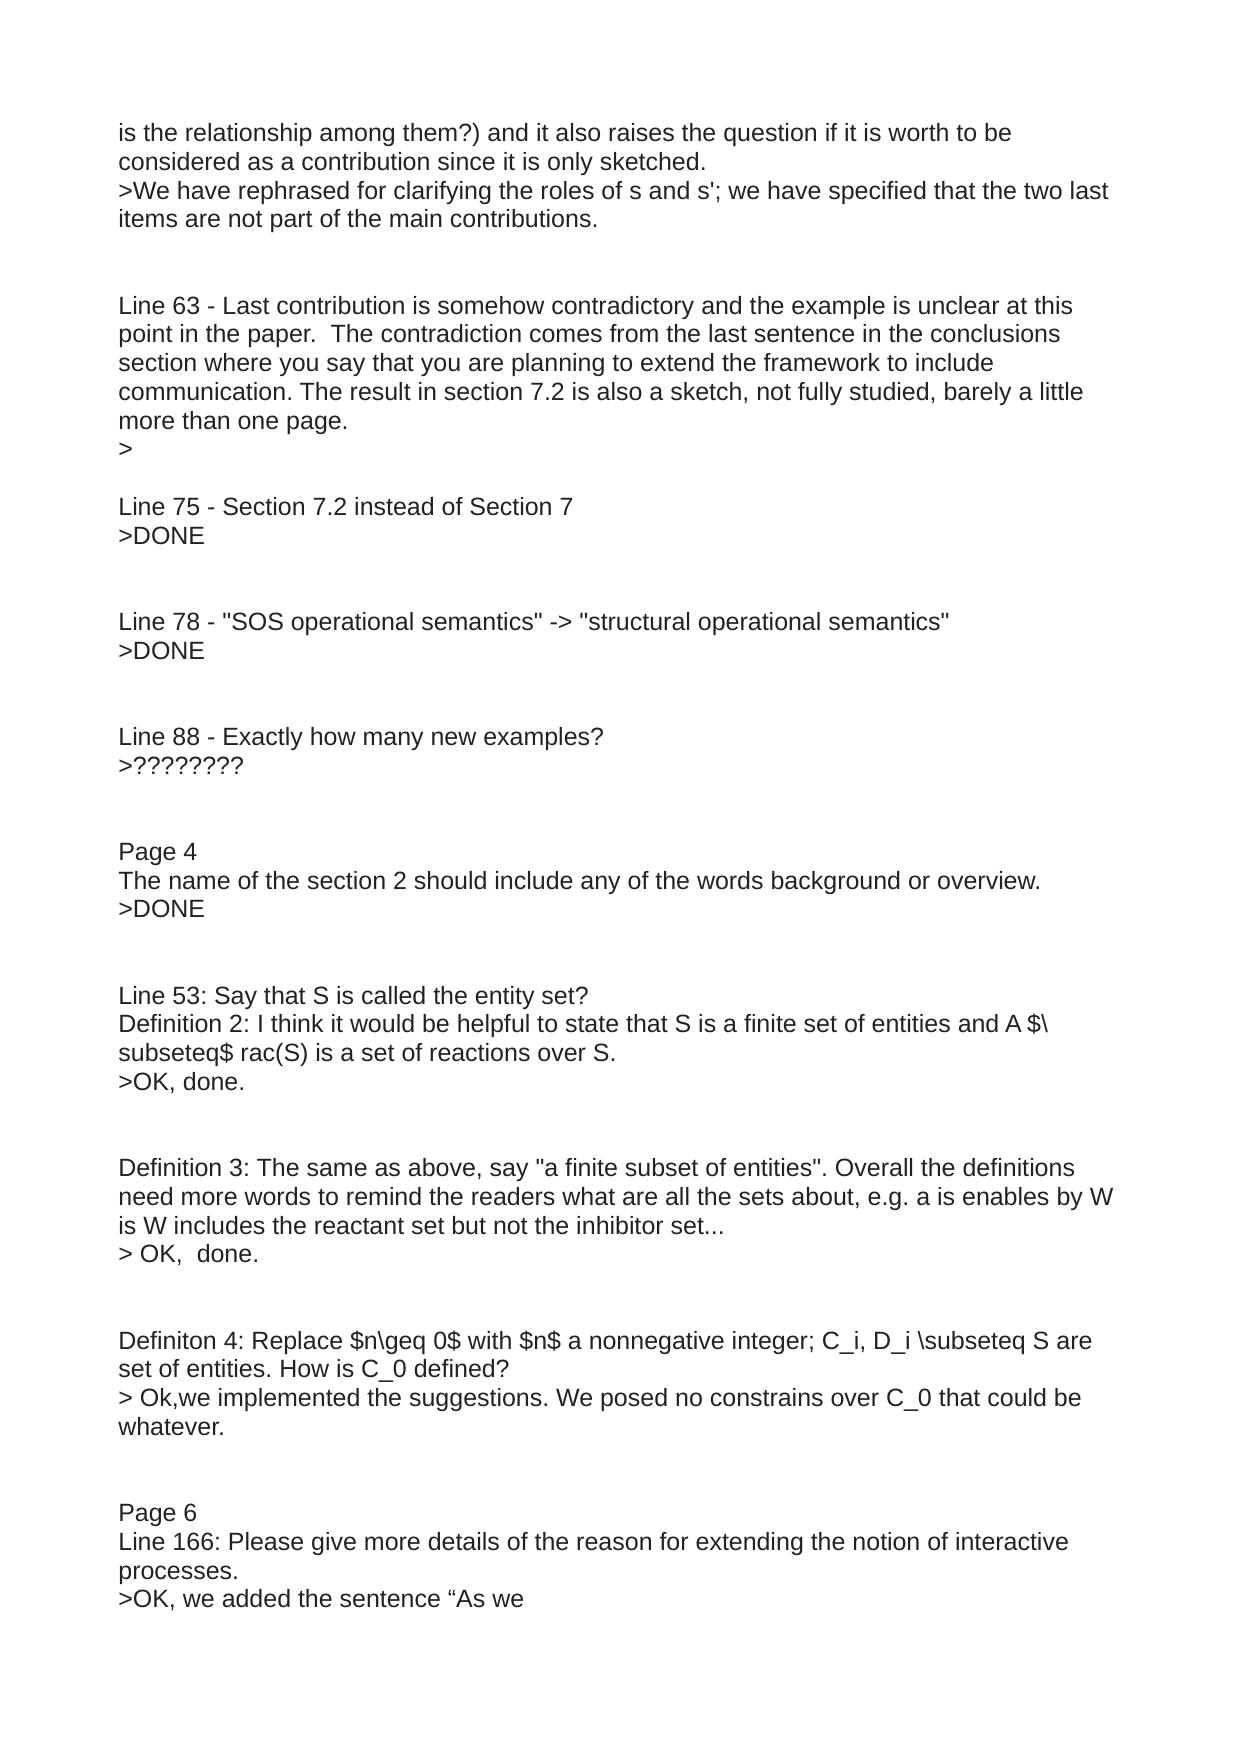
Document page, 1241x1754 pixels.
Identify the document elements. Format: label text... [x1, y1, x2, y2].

text >DONE [118, 636, 1122, 664]
text >OK, we added the sentence “As we [118, 1584, 1122, 1613]
text Line 53: Say that S is called the entity set? Definition 2: I think it would be helpful to state that S is a finite set of entities and A $\subseteq$ rac(S) is a set of reactions over S. [118, 952, 1122, 1067]
text >OK, done. [118, 1067, 1122, 1096]
text Line 63 - Last contribution is somehow contradictory and the example is unclear at this point in the paper. The contradiction comes from the last sentence in the conclusions section where you say that you are planning to extend the framework to include communication. The result in section 7.2 is also a sketch, not fully studied, barely a little more than one page. [118, 262, 1122, 434]
text Line 88 - Exactly how many new examples? [118, 693, 1122, 751]
text > [118, 434, 1122, 463]
text >???????? [118, 751, 1122, 808]
text whatever. [118, 1412, 1122, 1441]
text > OK, done. [118, 1239, 1122, 1268]
text >We have rephrased for clarifying the roles of s and s'; we have specified that the two last items are not part of the main contributions. [118, 176, 1122, 233]
text Line 78 - "SOS operational semantics" -> "structural operational semantics" [118, 578, 1122, 636]
text Page 6 Line 166: Please give more details of the reason for extending the notion of interactive processes. [118, 1441, 1122, 1584]
text Line 75 - Section 7.2 instead of Section 7 [118, 463, 1122, 521]
text Definition 3: The same as above, say "a finite subset of entities". Overall the definitions need more words to remind the readers what are all the sets about, e.g. a is enables by W is W includes the reactant set but not the inhibitor set... [118, 1124, 1122, 1239]
text >DONE [118, 894, 1122, 923]
text is the relationship among them?) and it also raises the question if it is worth to be considered as a contribution since it is only sketched. [118, 118, 1122, 176]
text Definiton 4: Replace $n\geq 0$ with $n$ a nonnegative integer; C_i, D_i \subseteq S are set of entities. How is C_0 defined? [118, 1297, 1122, 1383]
text Page 4 The name of the section 2 should include any of the words background or overview. [118, 808, 1122, 894]
text > Ok,we implemented the suggestions. We posed no constrains over C_0 that could be [118, 1383, 1122, 1412]
text >DONE [118, 521, 1122, 549]
